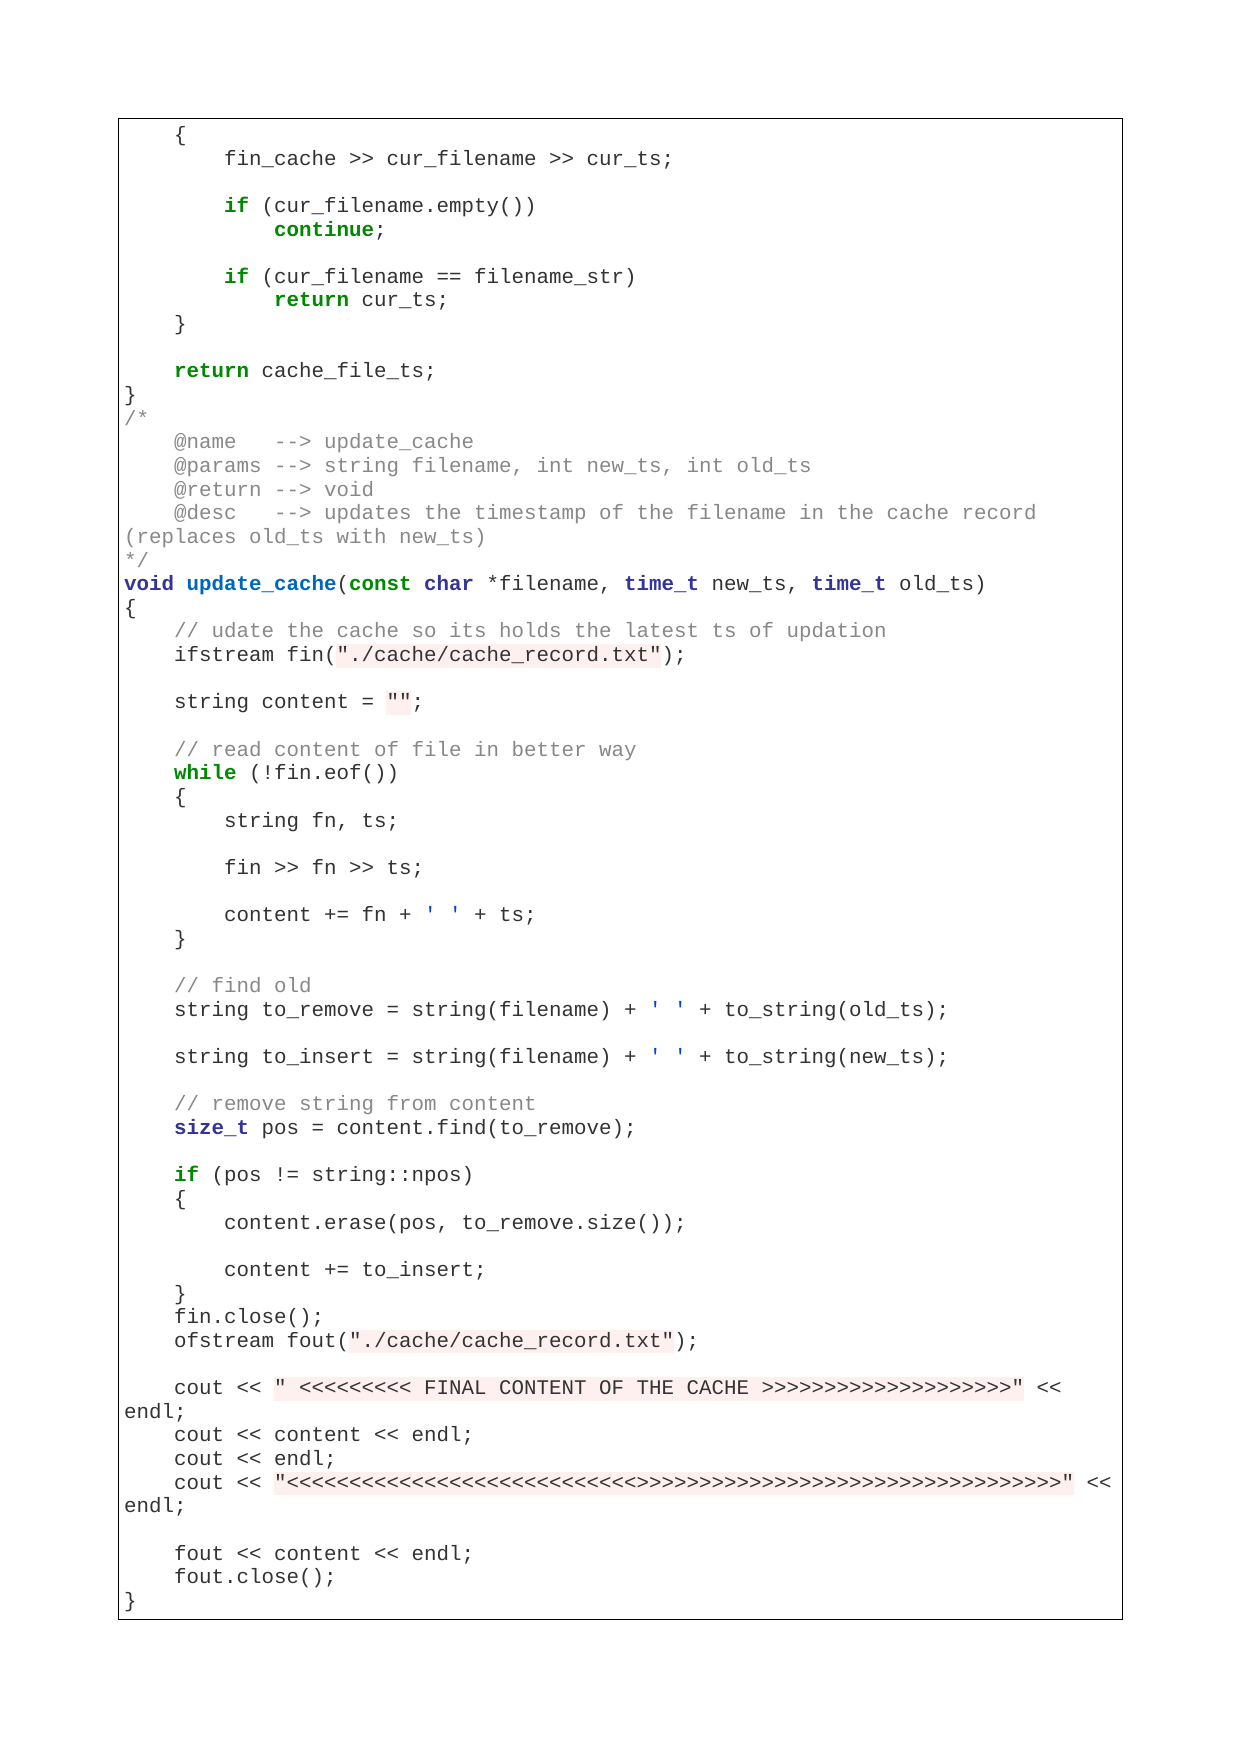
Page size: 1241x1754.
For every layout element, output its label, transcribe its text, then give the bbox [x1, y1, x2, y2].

table_header { fin_cache >> cur_filename >> cur_ts; if (cur_filename.empty()) continue; if (cur_filename == filename_str) return cur_ts; } return cache_file_ts; } /* @name --> update_cache @params --> string filename, int new_ts, int old_ts @return --> void @desc --> updates the timestamp of the filename in the cache record (replaces old_ts with new_ts) */ void update_cache(const char *filename, time_t new_ts, time_t old_ts) { // udate the cache so its holds the latest ts of updation ifstream fin("./cache/cache_record.txt"); string content = ""; // read content of file in better way while (!fin.eof()) { string fn, ts; fin >> fn >> ts; content += fn + ' ' + ts; } // find old string to_remove = string(filename) + ' ' + to_string(old_ts); string to_insert = string(filename) + ' ' + to_string(new_ts); // remove string from content size_t pos = content.find(to_remove); if (pos != string::npos) { content.erase(pos, to_remove.size()); content += to_insert; } fin.close(); ofstream fout("./cache/cache_record.txt"); cout << " <<<<<<<<< FINAL CONTENT OF THE CACHE >>>>>>>>>>>>>>>>>>>>" << endl; cout << content << endl; cout << endl; cout << "<<<<<<<<<<<<<<<<<<<<<<<<<<<<>>>>>>>>>>>>>>>>>>>>>>>>>>>>>>>>>>" << endl; fout << content << endl; fout.close(); } [119, 119, 1122, 1619]
